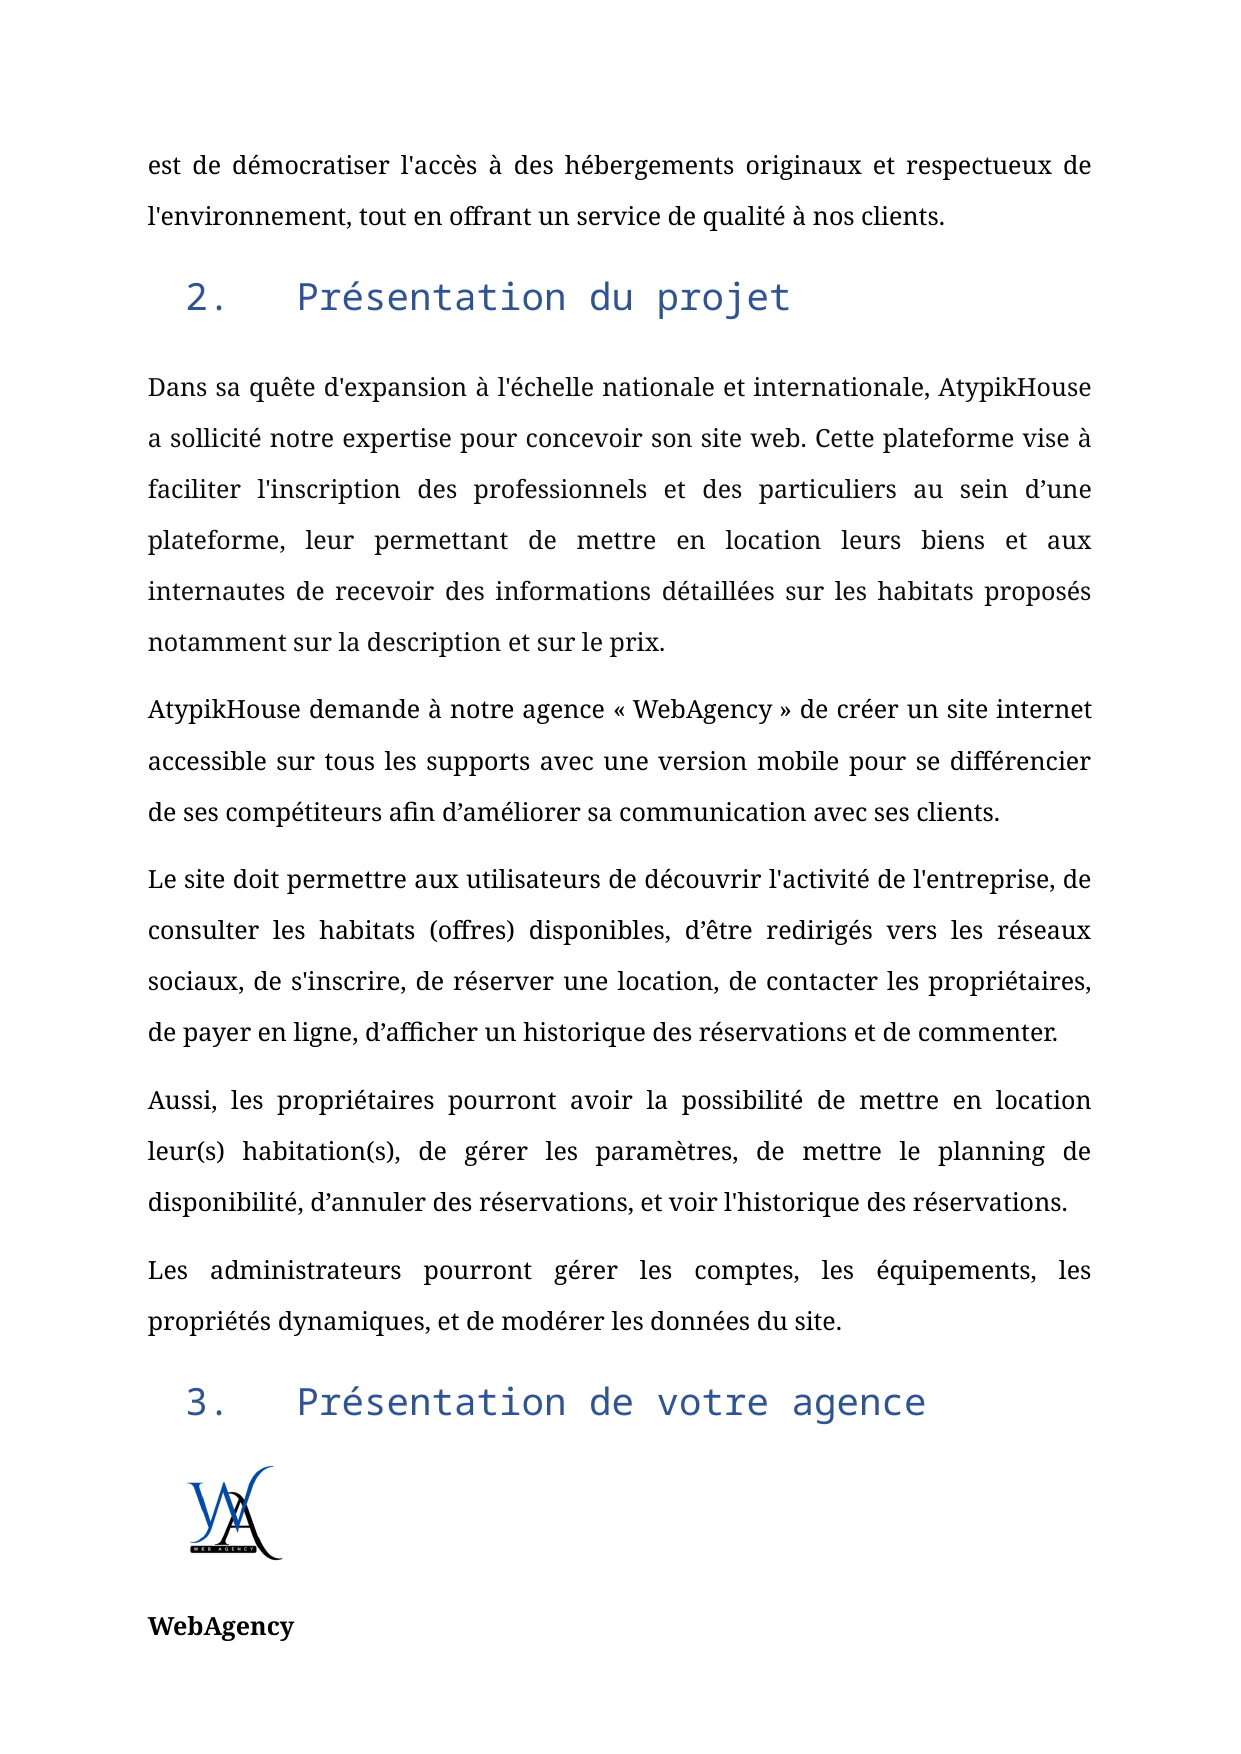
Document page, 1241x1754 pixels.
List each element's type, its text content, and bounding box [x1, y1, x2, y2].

text AtypikHouse demande à notre agence « WebAgency » de créer un site internet accessible sur tous les supports avec une version mobile pour se différencier de ses compétiteurs afin d’améliorer sa communication avec ses clients. [148, 692, 1093, 828]
text est de démocratiser l'accès à des hébergements originaux et respectueux de l'environnement, tout en offrant un service de qualité à nos clients. [148, 148, 1093, 233]
list Présentation de votre agence [185, 1376, 1093, 1427]
text Le site doit permettre aux utilisateurs de découvrir l'activité de l'entreprise, de consulter les habitats (offres) disponibles, d’être redirigés vers les réseaux sociaux, de s'inscrire, de réserver une location, de contacter les propriétaires, de payer en ligne, d’afficher un historique des réservations et de commenter. [148, 862, 1093, 1049]
text Dans sa quête d'expansion à l'échelle nationale et internationale, AtypikHouse a sollicité notre expertise pour concevoir son site web. Cette plateforme vise à faciliter l'inscription des professionnels et des particuliers au sein d’une plateforme, leur permettant de mettre en location leurs biens et aux internautes de recevoir des informations détaillées sur les habitats proposés notamment sur la description et sur le prix. [148, 369, 1093, 658]
text Aussi, les propriétaires pourront avoir la possibilité de mettre en location leur(s) habitation(s), de gérer les paramètres, de mettre le planning de disponibilité, d’annuler des réservations, et voir l'historique des réservations. [148, 1083, 1093, 1219]
list Présentation du projet [185, 271, 1093, 322]
text Les administrateurs pourront gérer les comptes, les équipements, les propriétés dynamiques, et de modérer les données du site. [148, 1253, 1093, 1338]
text WebAgency [148, 1609, 1093, 1643]
